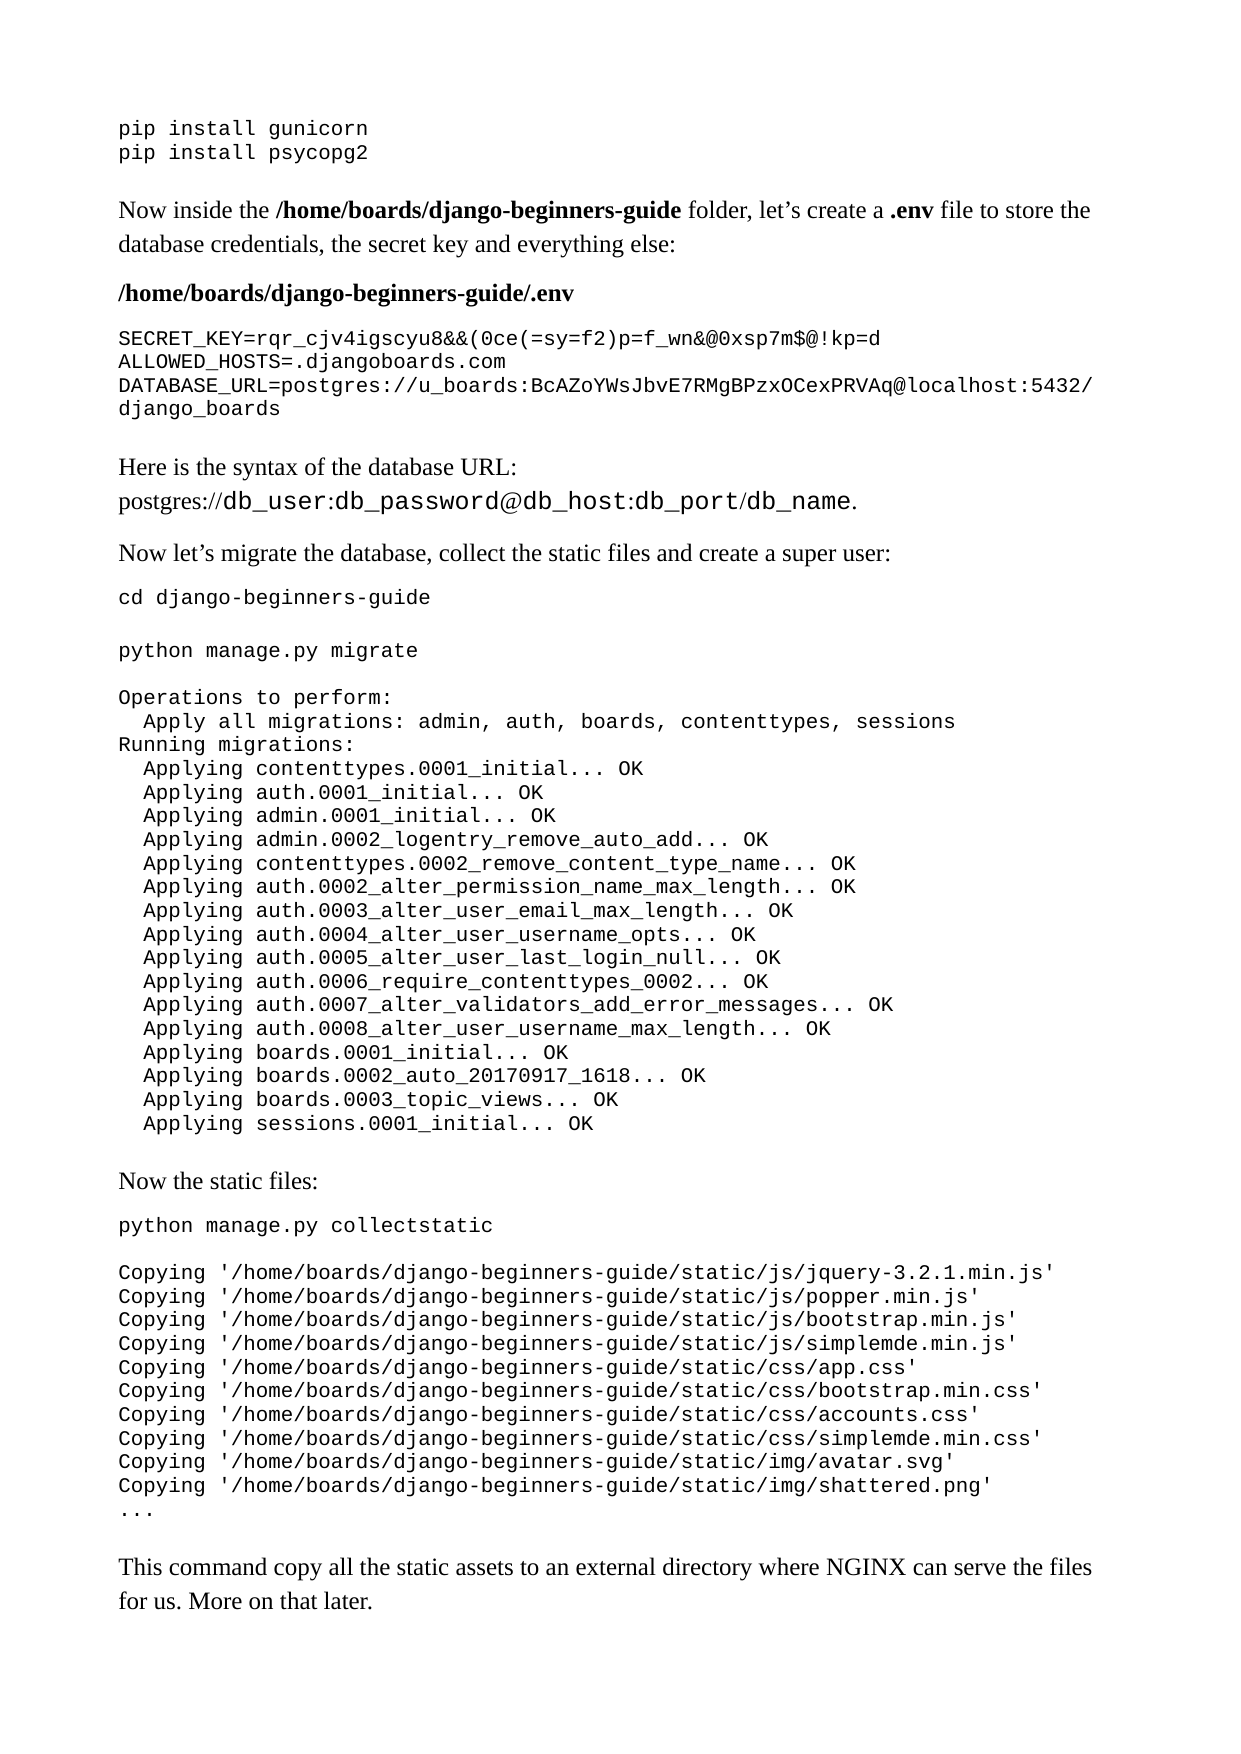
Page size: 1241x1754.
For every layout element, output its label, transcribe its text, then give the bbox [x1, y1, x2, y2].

text Applying auth.0003_alter_user_email_max_length... OK [118, 900, 1122, 923]
text Now the static files: [118, 1166, 1122, 1194]
text DATABASE_URL=postgres://u_boards:BcAZoYWsJbvE7RMgBPzxOCexPRVAq@localhost:5432/django_boards [118, 375, 1122, 422]
text Copying '/home/boards/django-beginners-guide/static/js/jquery-3.2.1.min.js' [118, 1262, 1122, 1286]
text python manage.py collectstatic [118, 1215, 1122, 1238]
text /home/boards/django-beginners-guide/.env [118, 278, 1122, 307]
text Applying admin.0001_initial... OK [118, 805, 1122, 829]
text Applying auth.0005_alter_user_last_login_null... OK [118, 947, 1122, 971]
text This command copy all the static assets to an external directory where NGINX can serve the files for us. More on that later. [118, 1552, 1122, 1615]
text Copying '/home/boards/django-beginners-guide/static/js/bootstrap.min.js' [118, 1309, 1122, 1333]
text Copying '/home/boards/django-beginners-guide/static/js/simplemde.min.js' [118, 1333, 1122, 1357]
text Applying boards.0002_auto_20170917_1618... OK [118, 1065, 1122, 1089]
text Applying boards.0001_initial... OK [118, 1042, 1122, 1065]
text Copying '/home/boards/django-beginners-guide/static/css/simplemde.min.css' [118, 1428, 1122, 1451]
text Operations to perform: [118, 687, 1122, 711]
text Applying contenttypes.0001_initial... OK [118, 758, 1122, 782]
text Applying auth.0002_alter_permission_name_max_length... OK [118, 876, 1122, 900]
text Copying '/home/boards/django-beginners-guide/static/css/app.css' [118, 1357, 1122, 1380]
text Running migrations: [118, 734, 1122, 758]
text Here is the syntax of the database URL: postgres://db_user:db_password@db_host:db_port/db_name. [118, 452, 1122, 517]
text pip install psycopg2 [118, 142, 1122, 165]
text Applying auth.0008_alter_user_username_max_length... OK [118, 1018, 1122, 1042]
text Applying auth.0006_require_contenttypes_0002... OK [118, 971, 1122, 994]
text Applying admin.0002_logentry_remove_auto_add... OK [118, 829, 1122, 853]
text Applying contenttypes.0002_remove_content_type_name... OK [118, 853, 1122, 876]
text Applying sessions.0001_initial... OK [118, 1113, 1122, 1136]
text Copying '/home/boards/django-beginners-guide/static/img/shattered.png' [118, 1475, 1122, 1499]
text Copying '/home/boards/django-beginners-guide/static/js/popper.min.js' [118, 1286, 1122, 1309]
text Copying '/home/boards/django-beginners-guide/static/css/accounts.css' [118, 1404, 1122, 1428]
text cd django-beginners-guide [118, 587, 1122, 610]
text Applying auth.0007_alter_validators_add_error_messages... OK [118, 994, 1122, 1018]
text Applying boards.0003_topic_views... OK [118, 1089, 1122, 1113]
text Apply all migrations: admin, auth, boards, contenttypes, sessions [118, 711, 1122, 734]
text Copying '/home/boards/django-beginners-guide/static/img/avatar.svg' [118, 1451, 1122, 1475]
text Copying '/home/boards/django-beginners-guide/static/css/bootstrap.min.css' [118, 1380, 1122, 1404]
text pip install gunicorn [118, 118, 1122, 142]
text Applying auth.0004_alter_user_username_opts... OK [118, 923, 1122, 947]
text Now let’s migrate the database, collect the static files and create a super user: [118, 538, 1122, 566]
text python manage.py migrate [118, 640, 1122, 663]
text Applying auth.0001_initial... OK [118, 782, 1122, 805]
text Now inside the /home/boards/django-beginners-guide folder, let’s create a .env file to store the database credentials, the secret key and everything else: [118, 195, 1122, 258]
text SECRET_KEY=rqr_cjv4igscyu8&&(0ce(=sy=f2)p=f_wn&@0xsp7m$@!kp=d [118, 327, 1122, 351]
text ... [118, 1499, 1122, 1522]
text ALLOWED_HOSTS=.djangoboards.com [118, 351, 1122, 375]
